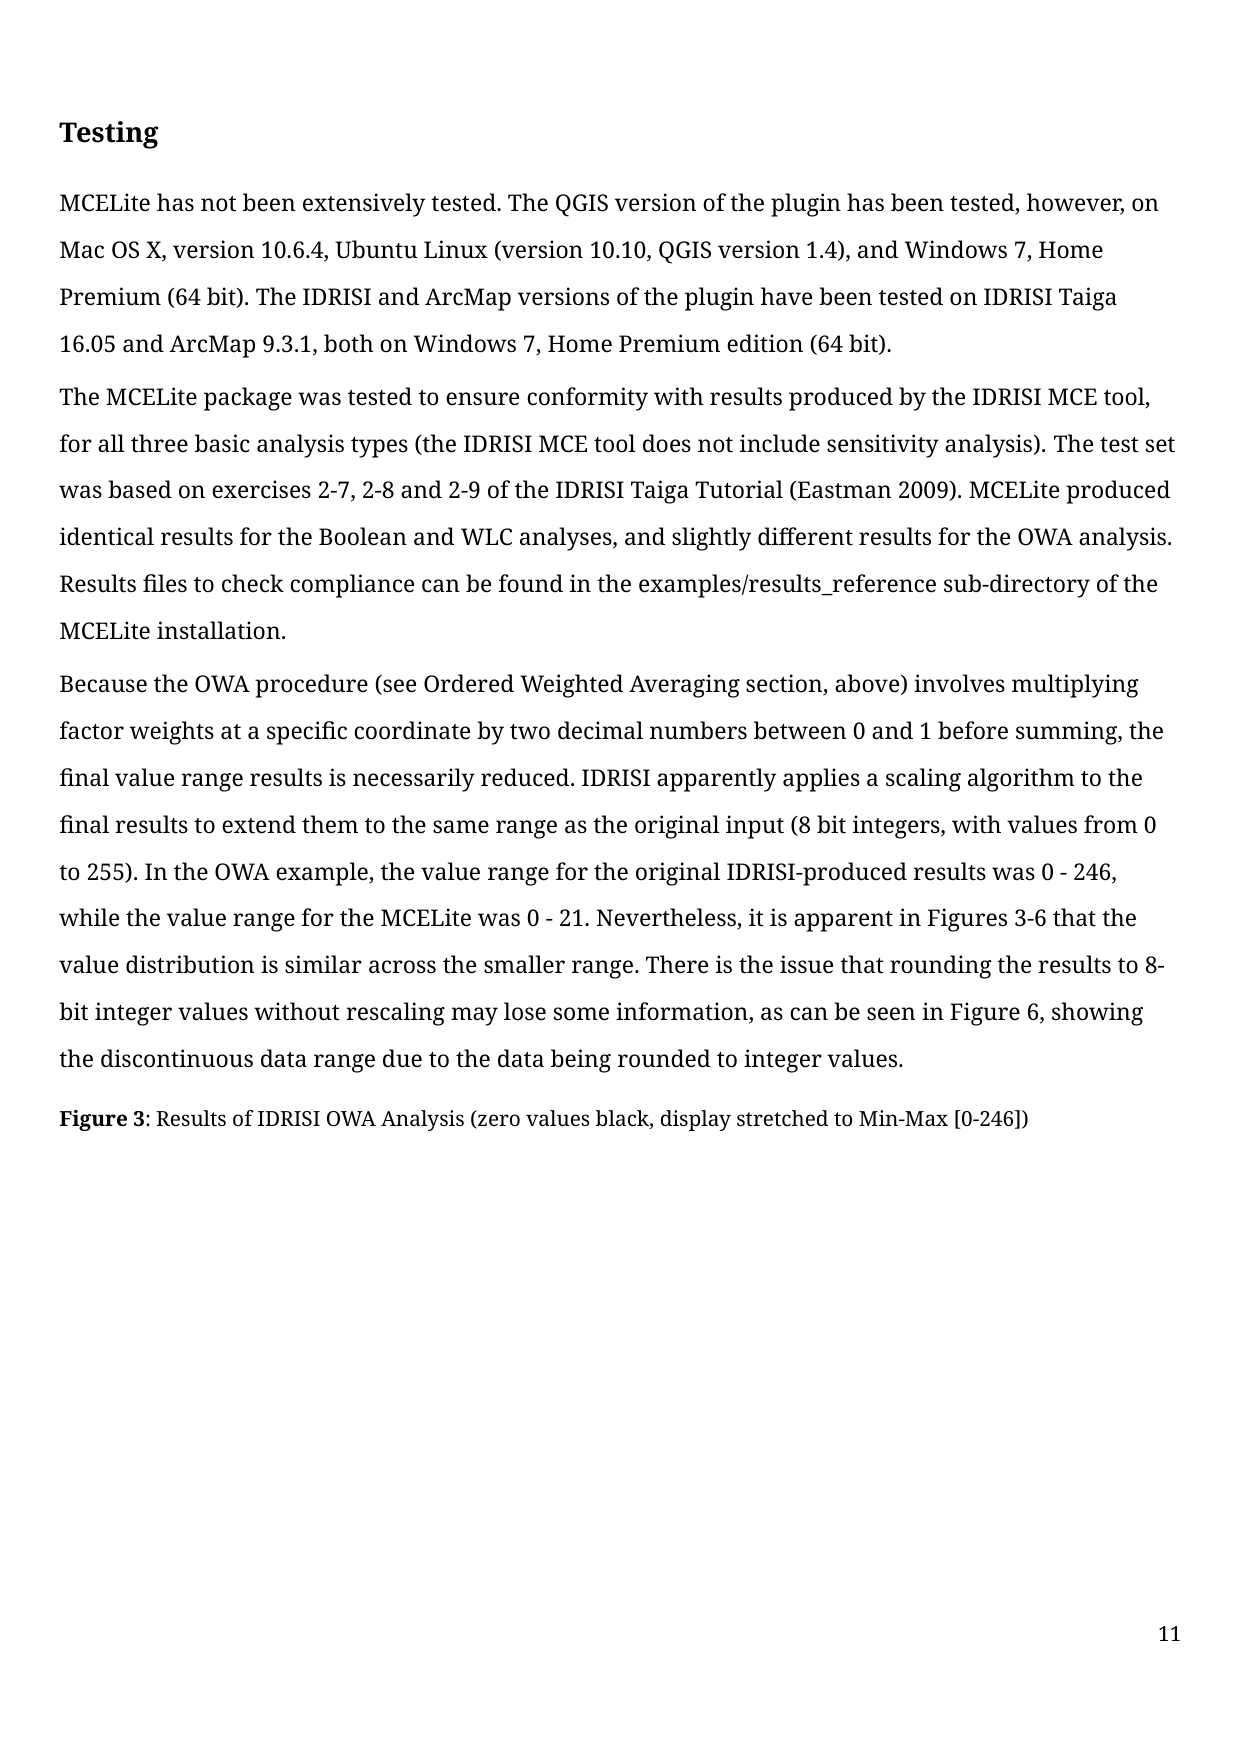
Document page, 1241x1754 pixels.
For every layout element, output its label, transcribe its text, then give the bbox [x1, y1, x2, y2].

text MCELite has not been extensively tested. The QGIS version of the plugin has been tested, however, on Mac OS X, version 10.6.4, Ubuntu Linux (version 10.10, QGIS version 1.4), and Windows 7, Home Premium (64 bit). The IDRISI and ArcMap versions of the plugin have been tested on IDRISI Taiga 16.05 and ArcMap 9.3.1, both on Windows 7, Home Premium edition (64 bit). [59, 187, 1181, 359]
subtitle Testing [59, 113, 1181, 150]
text Because the OWA procedure (see Ordered Weighted Averaging section, above) involves multiplying factor weights at a specific coordinate by two decimal numbers between 0 and 1 before summing, the final value range results is necessarily reduced. IDRISI apparently applies a scaling algorithm to the final results to extend them to the same range as the original input (8 bit integers, with values from 0 to 255). In the OWA example, the value range for the original IDRISI-produced results was 0 - 246, while the value range for the MCELite was 0 - 21. Nevertheless, it is apparent in Figures 3-6 that the value distribution is similar across the smaller range. There is the issue that rounding the results to 8-bit integer values without rescaling may lose some information, as can be seen in Figure 6, showing the discontinuous data range due to the data being rounded to integer values. [59, 668, 1181, 1074]
text The MCELite package was tested to ensure conformity with results produced by the IDRISI MCE tool, for all three basic analysis types (the IDRISI MCE tool does not include sensitivity analysis). The test set was based on exercises 2-7, 2-8 and 2-9 of the IDRISI Taiga Tutorial (Eastman 2009). MCELite produced identical results for the Boolean and WLC analyses, and slightly different results for the OWA analysis. Results files to check compliance can be found in the examples/results_reference sub-directory of the MCELite installation. [59, 381, 1181, 646]
text Figure 3: Results of IDRISI OWA Analysis (zero values black, display stretched to Min-Max [0-246]) [59, 1104, 1178, 1133]
